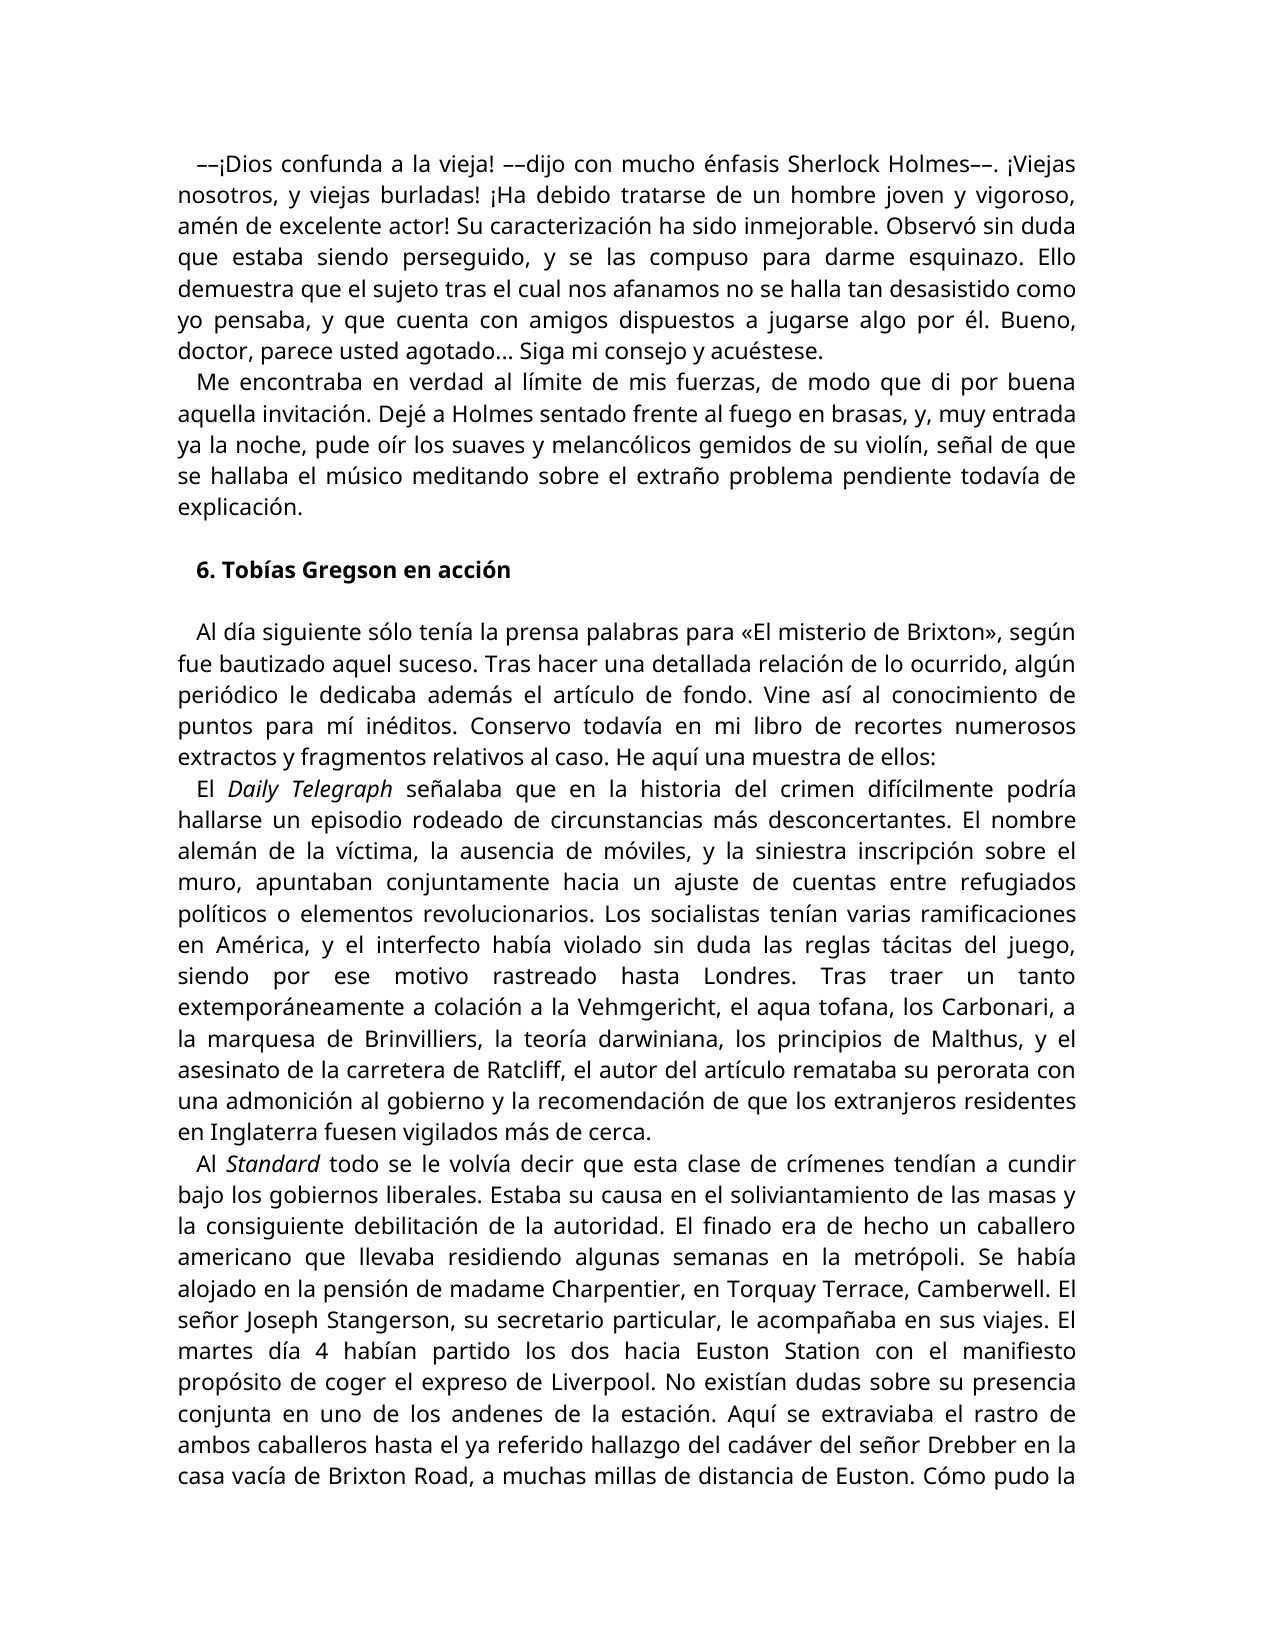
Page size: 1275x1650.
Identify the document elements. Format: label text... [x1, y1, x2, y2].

subtitle ––¡Dios confunda a la vieja! ––dijo con mucho énfasis Sherlock Holmes––. ¡Viejas nosotros, y viejas burladas! ¡Ha debido tratarse de un hombre joven y vigoroso, amén de excelente actor! Su caracterización ha sido inmejorable. Observó sin duda que estaba siendo perseguido, y se las compuso para darme esquinazo. Ello demuestra que el sujeto tras el cual nos afanamos no se halla tan desasistido como yo pensaba, y que cuenta con amigos dispuestos a jugarse algo por él. Bueno, doctor, parece usted agotado... Siga mi consejo y acuéstese. [177, 148, 1077, 366]
subtitle Al día siguiente sólo tenía la prensa palabras para «El misterio de Brixton», según fue bautizado aquel suceso. Tras hacer una detallada relación de lo ocurrido, algún periódico le dedicaba además el artículo de fondo. Vine así al conocimiento de puntos para mí inéditos. Conservo todavía en mi libro de recortes numerosos extractos y fragmentos relativos al caso. He aquí una muestra de ellos: [177, 616, 1077, 773]
subtitle Me encontraba en verdad al límite de mis fuerzas, de modo que di por buena aquella invitación. Dejé a Holmes sentado frente al fuego en brasas, y, muy entrada ya la noche, pude oír los suaves y melancólicos gemidos de su violín, señal de que se hallaba el músico meditando sobre el extraño problema pendiente todavía de explicación. [177, 366, 1077, 523]
subtitle 6. Tobías Gregson en acción [177, 554, 1077, 585]
subtitle El Daily Telegraph señalaba que en la historia del crimen difícilmente podría hallarse un episodio rodeado de circunstancias más desconcertantes. El nombre alemán de la víctima, la ausencia de móviles, y la siniestra inscripción sobre el muro, apuntaban conjuntamente hacia un ajuste de cuentas entre refugiados políticos o elementos revolucionarios. Los socialistas tenían varias ramificaciones en América, y el interfecto había violado sin duda las reglas tácitas del juego, siendo por ese motivo rastreado hasta Londres. Tras traer un tanto extemporáneamente a colación a la Vehmgericht, el aqua tofana, los Carbonari, a la marquesa de Brinvilliers, la teoría darwiniana, los principios de Malthus, y el asesinato de la carretera de Ratcliff, el autor del artículo remataba su perorata con una admonición al gobierno y la recomendación de que los extranjeros residentes en Inglaterra fuesen vigilados más de cerca. [177, 773, 1077, 1148]
subtitle Al Standard todo se le volvía decir que esta clase de crímenes tendían a cundir bajo los gobiernos liberales. Estaba su causa en el soliviantamiento de las masas y la consiguiente debilitación de la autoridad. El finado era de hecho un caballero americano que llevaba residiendo algunas semanas en la metrópoli. Se había alojado en la pensión de madame Charpentier, en Torquay Terrace, Camberwell. El señor Joseph Stangerson, su secretario particular, le acompañaba en sus viajes. El martes día 4 habían partido los dos hacia Euston Station con el manifiesto propósito de coger el expreso de Liverpool. No existían dudas sobre su presencia conjunta en uno de los andenes de la estación. Aquí se extraviaba el rastro de ambos caballeros hasta el ya referido hallazgo del cadáver del señor Drebber en la casa vacía de Brixton Road, a muchas millas de distancia de Euston. Cómo pudo la [177, 1148, 1077, 1491]
